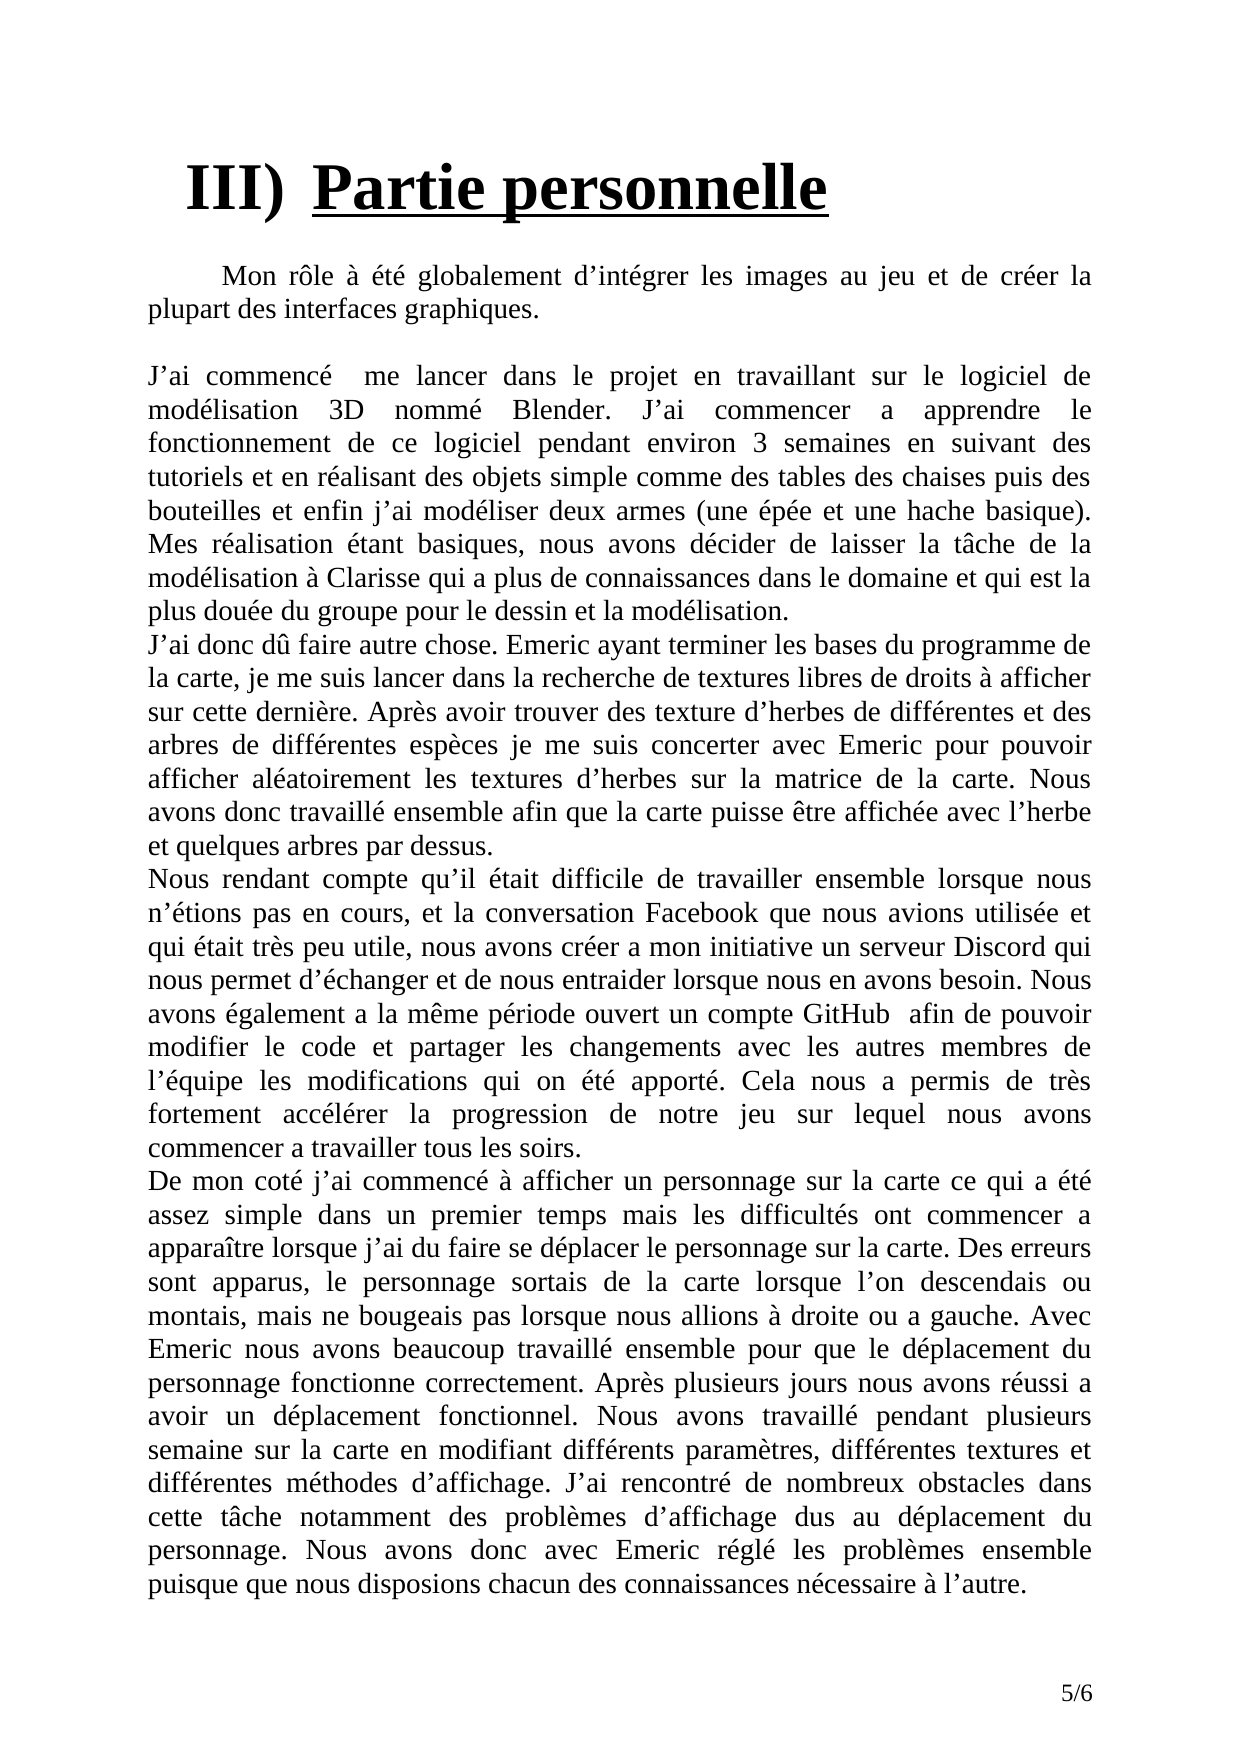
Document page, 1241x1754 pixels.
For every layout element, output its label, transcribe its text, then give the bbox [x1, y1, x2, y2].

text De mon coté j’ai commencé à afficher un personnage sur la carte ce qui a été assez simple dans un premier temps mais les difficultés ont commencer a apparaître lorsque j’ai du faire se déplacer le personnage sur la carte. Des erreurs sont apparus, le personnage sortais de la carte lorsque l’on descendais ou montais, mais ne bougeais pas lorsque nous allions à droite ou a gauche. Avec Emeric nous avons beaucoup travaillé ensemble pour que le déplacement du personnage fonctionne correctement. Après plusieurs jours nous avons réussi a avoir un déplacement fonctionnel. Nous avons travaillé pendant plusieurs semaine sur la carte en modifiant différents paramètres, différentes textures et différentes méthodes d’affichage. J’ai rencontré de nombreux obstacles dans cette tâche notamment des problèmes d’affichage dus au déplacement du personnage. Nous avons donc avec Emeric réglé les problèmes ensemble puisque que nous disposions chacun des connaissances nécessaire à l’autre. [148, 1163, 1093, 1599]
list Partie personnelle [185, 148, 1093, 224]
text J’ai commencé me lancer dans le projet en travaillant sur le logiciel de modélisation 3D nommé Blender. J’ai commencer a apprendre le fonctionnement de ce logiciel pendant environ 3 semaines en suivant des tutoriels et en réalisant des objets simple comme des tables des chaises puis des bouteilles et enfin j’ai modéliser deux armes (une épée et une hache basique). Mes réalisation étant basiques, nous avons décider de laisser la tâche de la modélisation à Clarisse qui a plus de connaissances dans le domaine et qui est la plus douée du groupe pour le dessin et la modélisation. [148, 358, 1093, 627]
text Nous rendant compte qu’il était difficile de travailler ensemble lorsque nous n’étions pas en cours, et la conversation Facebook que nous avions utilisée et qui était très peu utile, nous avons créer a mon initiative un serveur Discord qui nous permet d’échanger et de nous entraider lorsque nous en avons besoin. Nous avons également a la même période ouvert un compte GitHub afin de pouvoir modifier le code et partager les changements avec les autres membres de l’équipe les modifications qui on été apporté. Cela nous a permis de très fortement accélérer la progression de notre jeu sur lequel nous avons commencer a travailler tous les soirs. [148, 862, 1093, 1163]
text Mon rôle à été globalement d’intégrer les images au jeu et de créer la plupart des interfaces graphiques. [148, 258, 1093, 325]
text J’ai donc dû faire autre chose. Emeric ayant terminer les bases du programme de la carte, je me suis lancer dans la recherche de textures libres de droits à afficher sur cette dernière. Après avoir trouver des texture d’herbes de différentes et des arbres de différentes espèces je me suis concerter avec Emeric pour pouvoir afficher aléatoirement les textures d’herbes sur la matrice de la carte. Nous avons donc travaillé ensemble afin que la carte puisse être affichée avec l’herbe et quelques arbres par dessus. [148, 627, 1093, 862]
